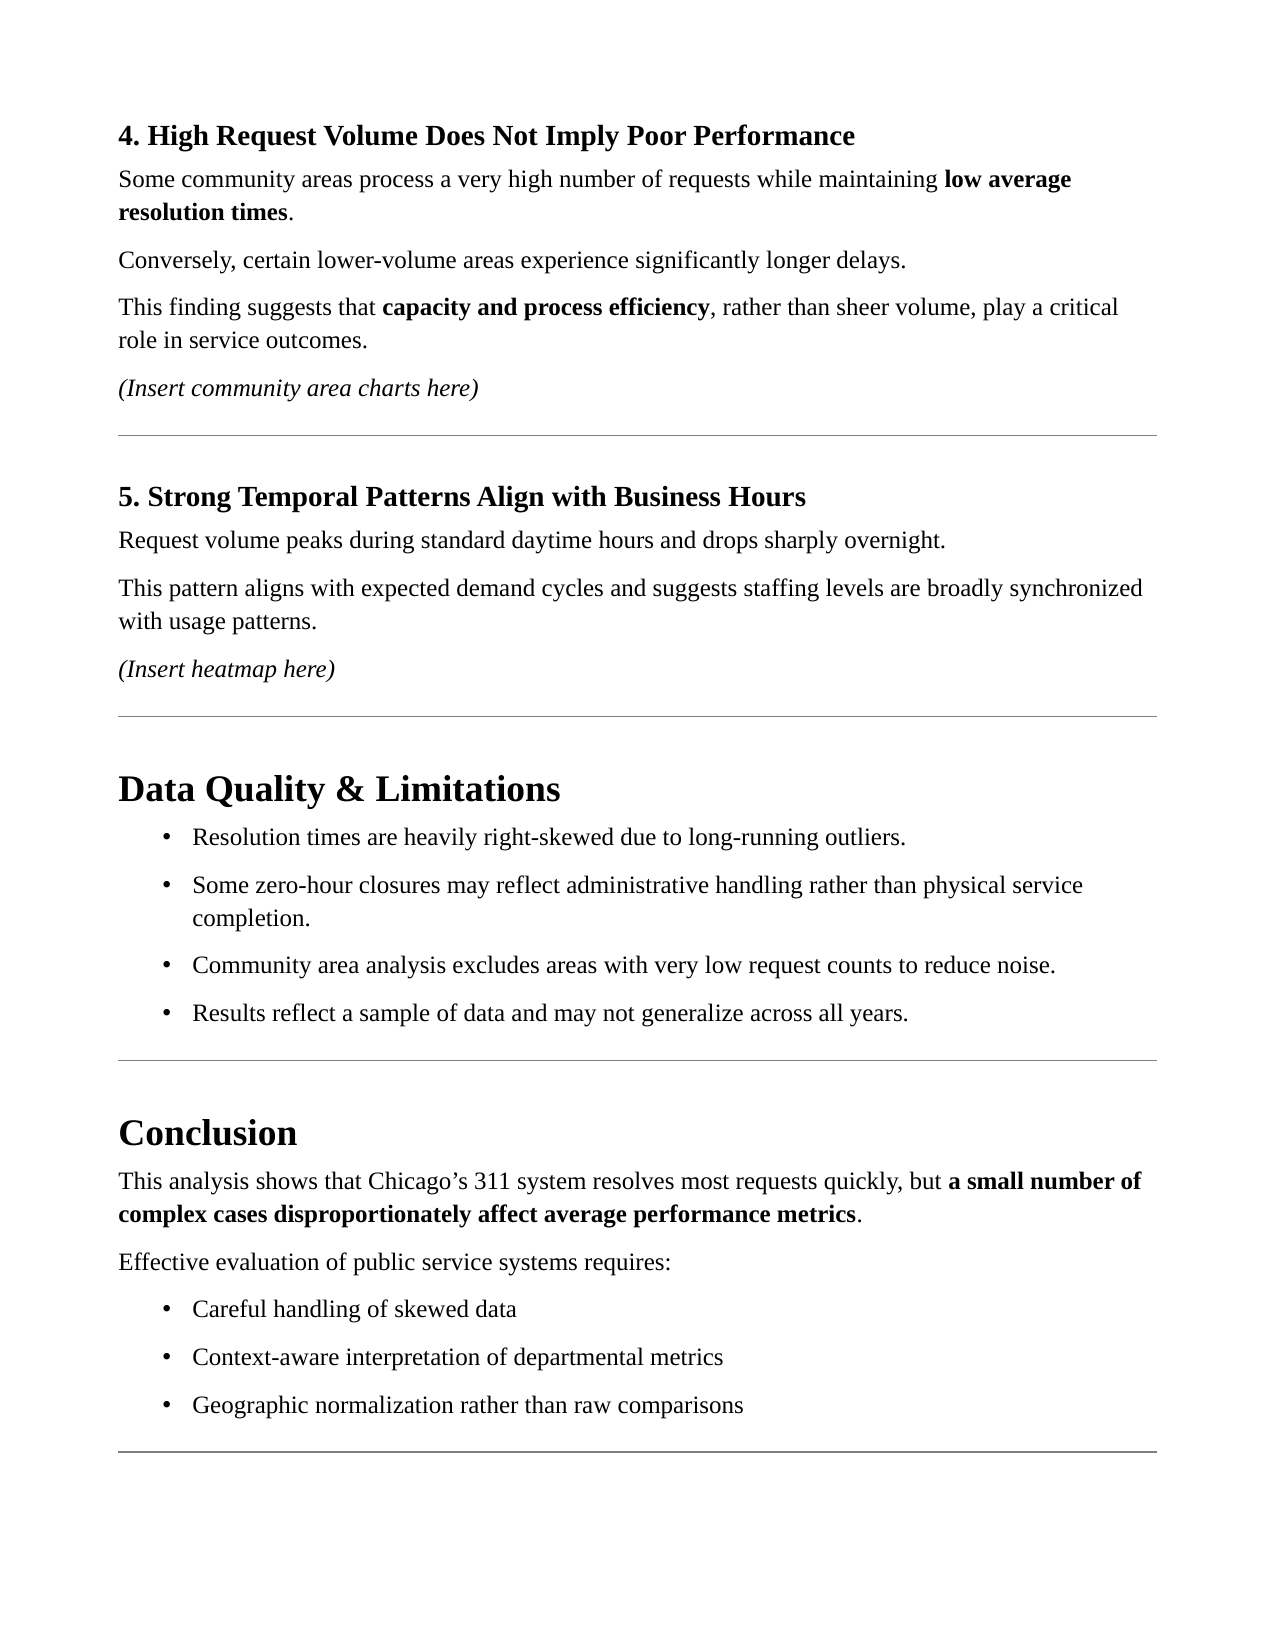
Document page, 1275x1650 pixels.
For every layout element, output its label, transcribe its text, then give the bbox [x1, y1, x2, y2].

subtitle Data Quality & Limitations [118, 766, 1157, 809]
text Request volume peaks during standard daytime hours and drops sharply overnight. [118, 526, 1157, 554]
subtitle 5. Strong Temporal Patterns Align with Business Hours [118, 479, 1157, 513]
list Community area analysis excludes areas with very low request counts to reduce noise. [162, 950, 1157, 979]
text This pattern aligns with expected demand cycles and suggests staffing levels are broadly synchronized with usage patterns. [118, 573, 1157, 635]
list Context-aware interpretation of departmental metrics [162, 1342, 1157, 1371]
list Resolution times are heavily right-skewed due to long-running outliers. [162, 822, 1157, 851]
text (Insert heatmap here) [118, 654, 1157, 682]
text Effective evaluation of public service systems requires: [118, 1247, 1157, 1276]
text This analysis shows that Chicago’s 311 system resolves most requests quickly, but a small number of complex cases disproportionately affect average performance metrics. [118, 1166, 1157, 1228]
list Results reflect a sample of data and may not generalize across all years. [162, 998, 1157, 1027]
text Some community areas process a very high number of requests while maintaining low average resolution times. [118, 164, 1157, 226]
subtitle Conclusion [118, 1111, 1157, 1154]
list Geographic normalization rather than raw comparisons [162, 1390, 1157, 1418]
list Some zero-hour closures may reflect administrative handling rather than physical service completion. [162, 870, 1157, 931]
text Conversely, certain lower-volume areas experience significantly longer delays. [118, 245, 1157, 273]
text This finding suggests that capacity and process efficiency, rather than sheer volume, play a critical role in service outcomes. [118, 292, 1157, 354]
text (Insert community area charts here) [118, 373, 1157, 402]
list Careful handling of skewed data [162, 1294, 1157, 1323]
subtitle 4. High Request Volume Does Not Imply Poor Performance [118, 118, 1157, 152]
